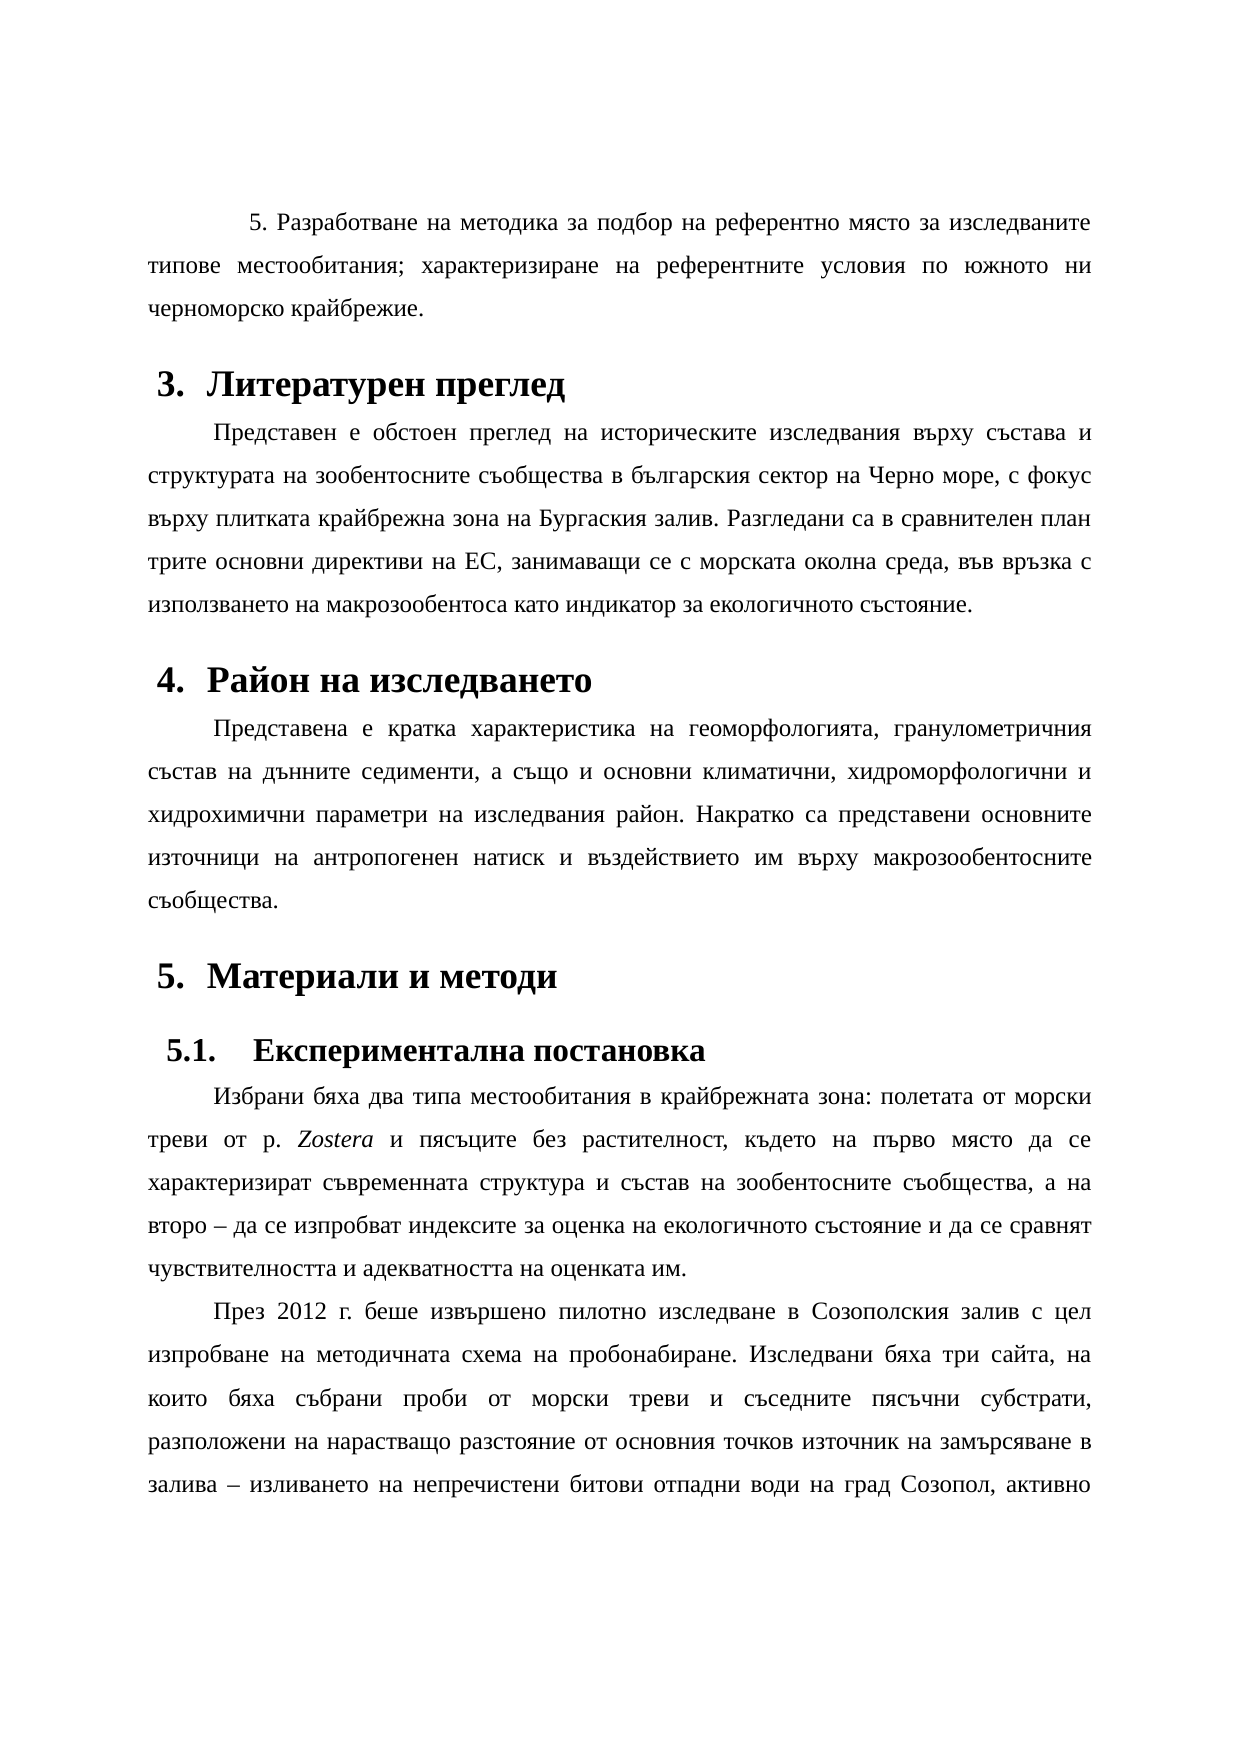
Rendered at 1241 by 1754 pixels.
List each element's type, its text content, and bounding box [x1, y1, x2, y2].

text Представена е кратка характеристика на геоморфологията, гранулометричния състав на дънните седименти, а също и основни климатични, хидроморфологични и хидрохимични параметри на изследвания район. Накратко са представени основните източници на антропогенен натиск и въздействието им върху макрозообентосните съобщества. [148, 713, 1093, 914]
text През 2012 г. беше извършено пилотно изследване в Созополския залив с цел изпробване на методичната схема на пробонабиране. Изследвани бяха три сайта, на които бяха събрани проби от морски треви и съседните пясъчни субстрати, разположени на нарастващо разстояние от основния точков източник на замърсяване в залива – изливането на непречистени битови отпадни води на град Созопол, активно [148, 1296, 1093, 1498]
text Представен е обстоен преглед на историческите изследвания върху състава и структурата на зообентосните съобщества в българския сектор на Черно море, с фокус върху плитката крайбрежна зона на Бургаския залив. Разгледани са в сравнителен план трите основни директиви на ЕС, занимаващи се с морската околна среда, във връзка с използването на макрозообентоса като индикатор за екологичното състояние. [148, 417, 1093, 618]
subtitle Район на изследването [185, 657, 1093, 700]
text Избрани бяха два типа местообитания в крайбрежната зона: полетата от морски треви от р. Zostera и пясъците без растителност, където на първо място да се характеризират съвременната структура и състав на зообентосните съобщества, а на второ – да се изпробват индексите за оценка на екологичното състояние и да се сравнят чувствителността и адекватността на оценката им. [148, 1081, 1093, 1282]
text 5. Разработване на методика за подбор на референтно място за изследваните типове местообитания; характеризиране на референтните условия по южното ни черноморско крайбрежие. [148, 207, 1093, 322]
subtitle Литературен преглед [185, 361, 1093, 404]
subtitle Експериментална постановка [224, 1030, 1093, 1068]
subtitle Материали и методи [185, 953, 1093, 997]
